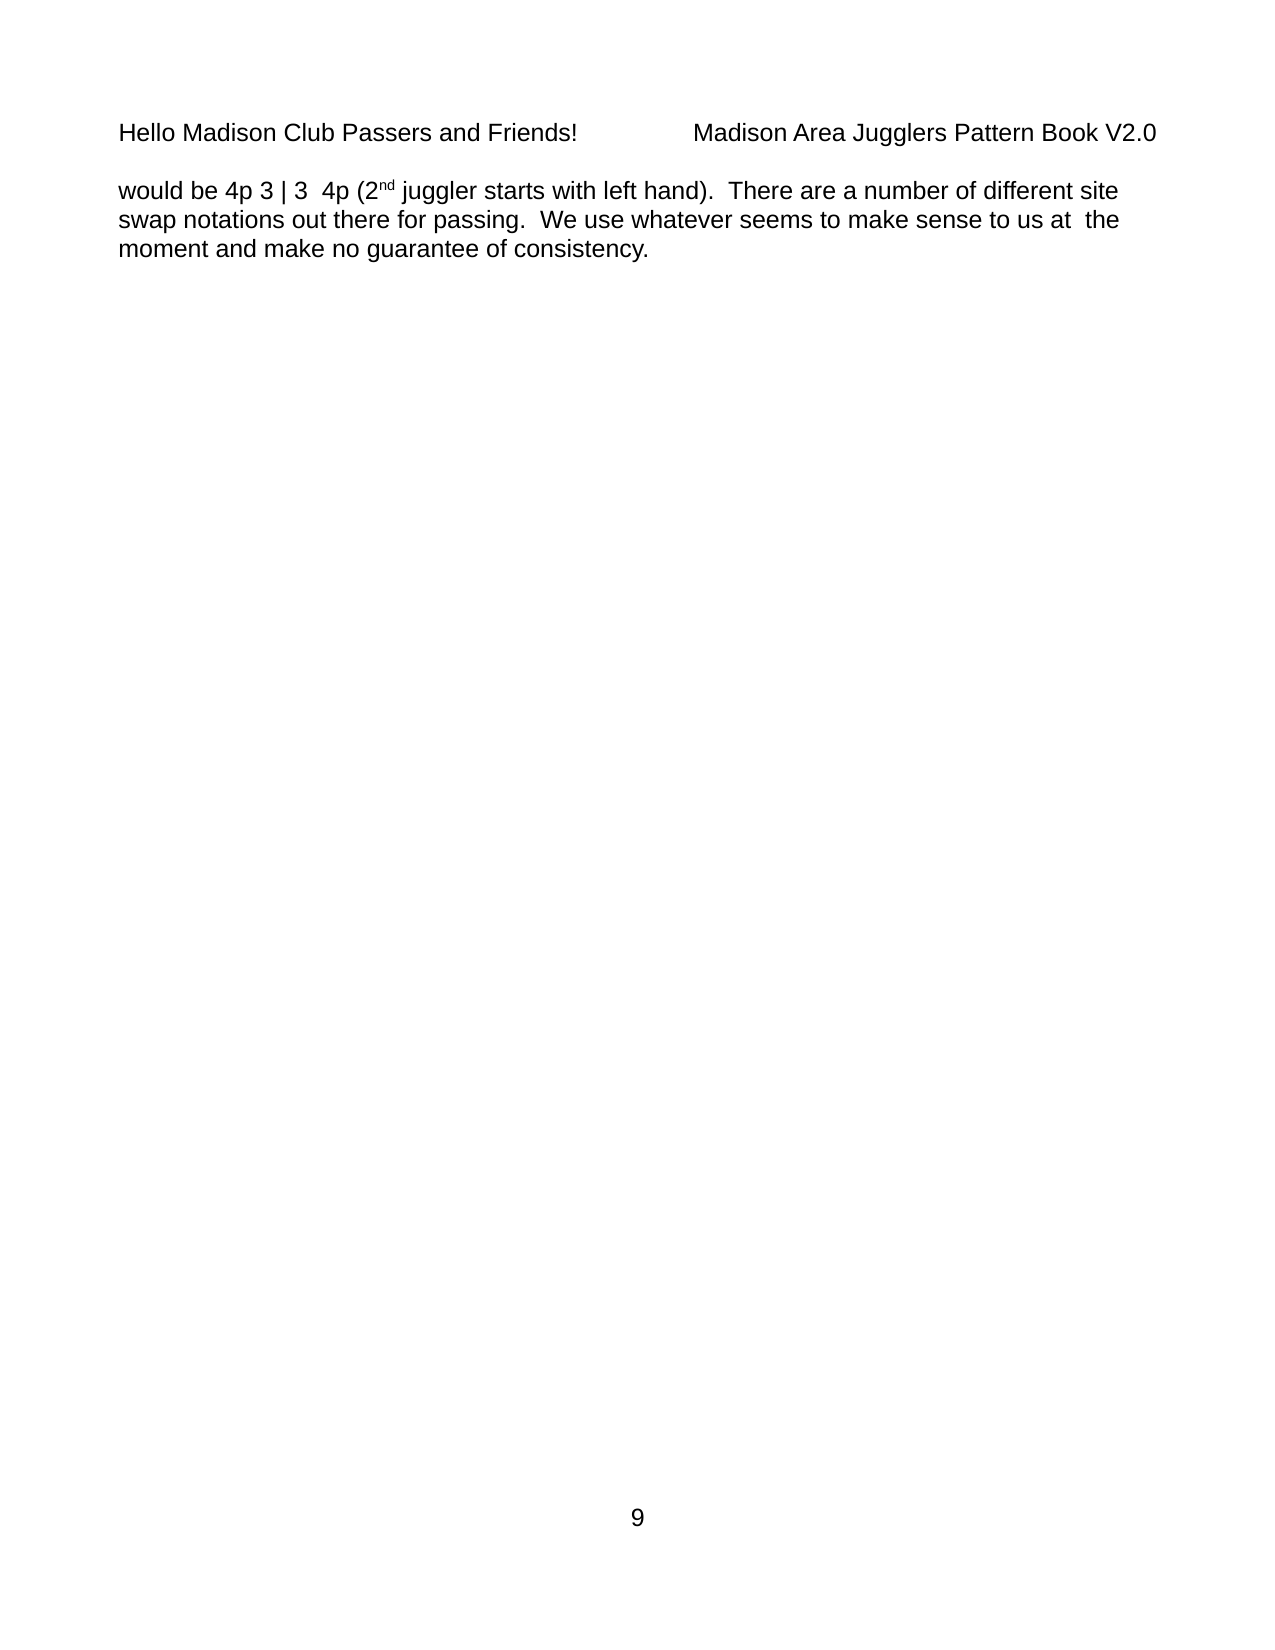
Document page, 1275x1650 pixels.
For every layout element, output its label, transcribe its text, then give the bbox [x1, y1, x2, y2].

text would be 4p 3 | 3 4p (2nd juggler starts with left hand). There are a number of different site swap notations out there for passing. We use whatever seems to make sense to us at the moment and make no guarantee of consistency. [118, 176, 1157, 263]
